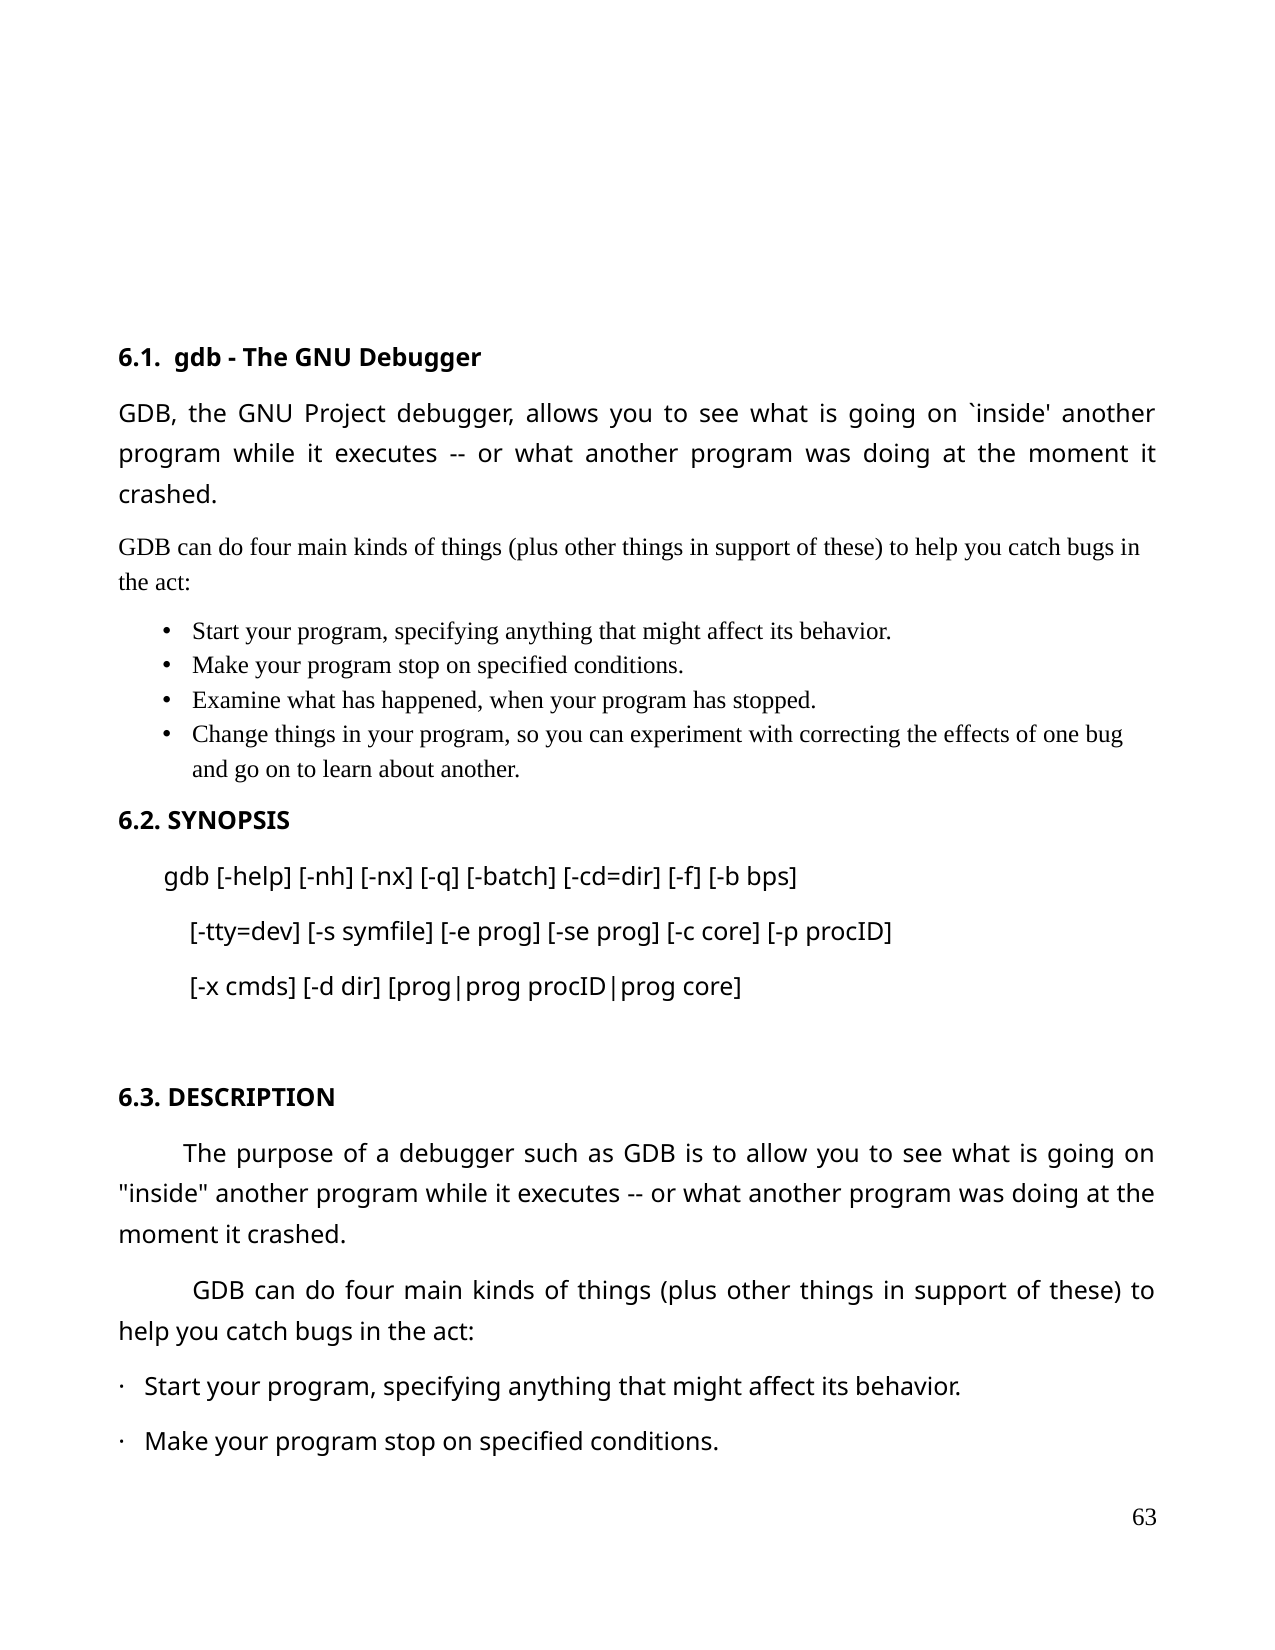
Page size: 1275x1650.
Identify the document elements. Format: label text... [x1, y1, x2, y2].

text [-x cmds] [-d dir] [prog|prog procID|prog core] [118, 969, 1157, 1003]
text 6.1. gdb - The GNU Debugger [118, 340, 1157, 374]
text · Make your program stop on specified conditions. [118, 1424, 1157, 1458]
list Make your program stop on specified conditions. [162, 650, 1157, 679]
text GDB can do four main kinds of things (plus other things in support of these) to help you catch bugs in the act: [118, 532, 1157, 596]
text GDB can do four main kinds of things (plus other things in support of these) to help you catch bugs in the act: [118, 1272, 1157, 1347]
list Start your program, specifying anything that might affect its behavior. [162, 616, 1157, 644]
text The purpose of a debugger such as GDB is to allow you to see what is going on "inside" another program while it executes -- or what another program was doing at the moment it crashed. [118, 1135, 1157, 1251]
text [-tty=dev] [-s symfile] [-e prog] [-se prog] [-c core] [-p procID] [118, 914, 1157, 948]
text GDB, the GNU Project debugger, allows you to see what is going on `inside' another program while it executes -- or what another program was doing at the moment it crashed. [118, 395, 1157, 511]
text 6.3. DESCRIPTION [118, 1080, 1157, 1114]
text gdb [-help] [-nh] [-nx] [-q] [-batch] [-cd=dir] [-f] [-b bps] [118, 858, 1157, 892]
text 6.2. SYNOPSIS [118, 803, 1157, 837]
list Change things in your program, so you can experiment with correcting the effects of one bug and go on to learn about another. [162, 719, 1157, 782]
text · Start your program, specifying anything that might affect its behavior. [118, 1369, 1157, 1403]
list Examine what has happened, when your program has stopped. [162, 685, 1157, 713]
